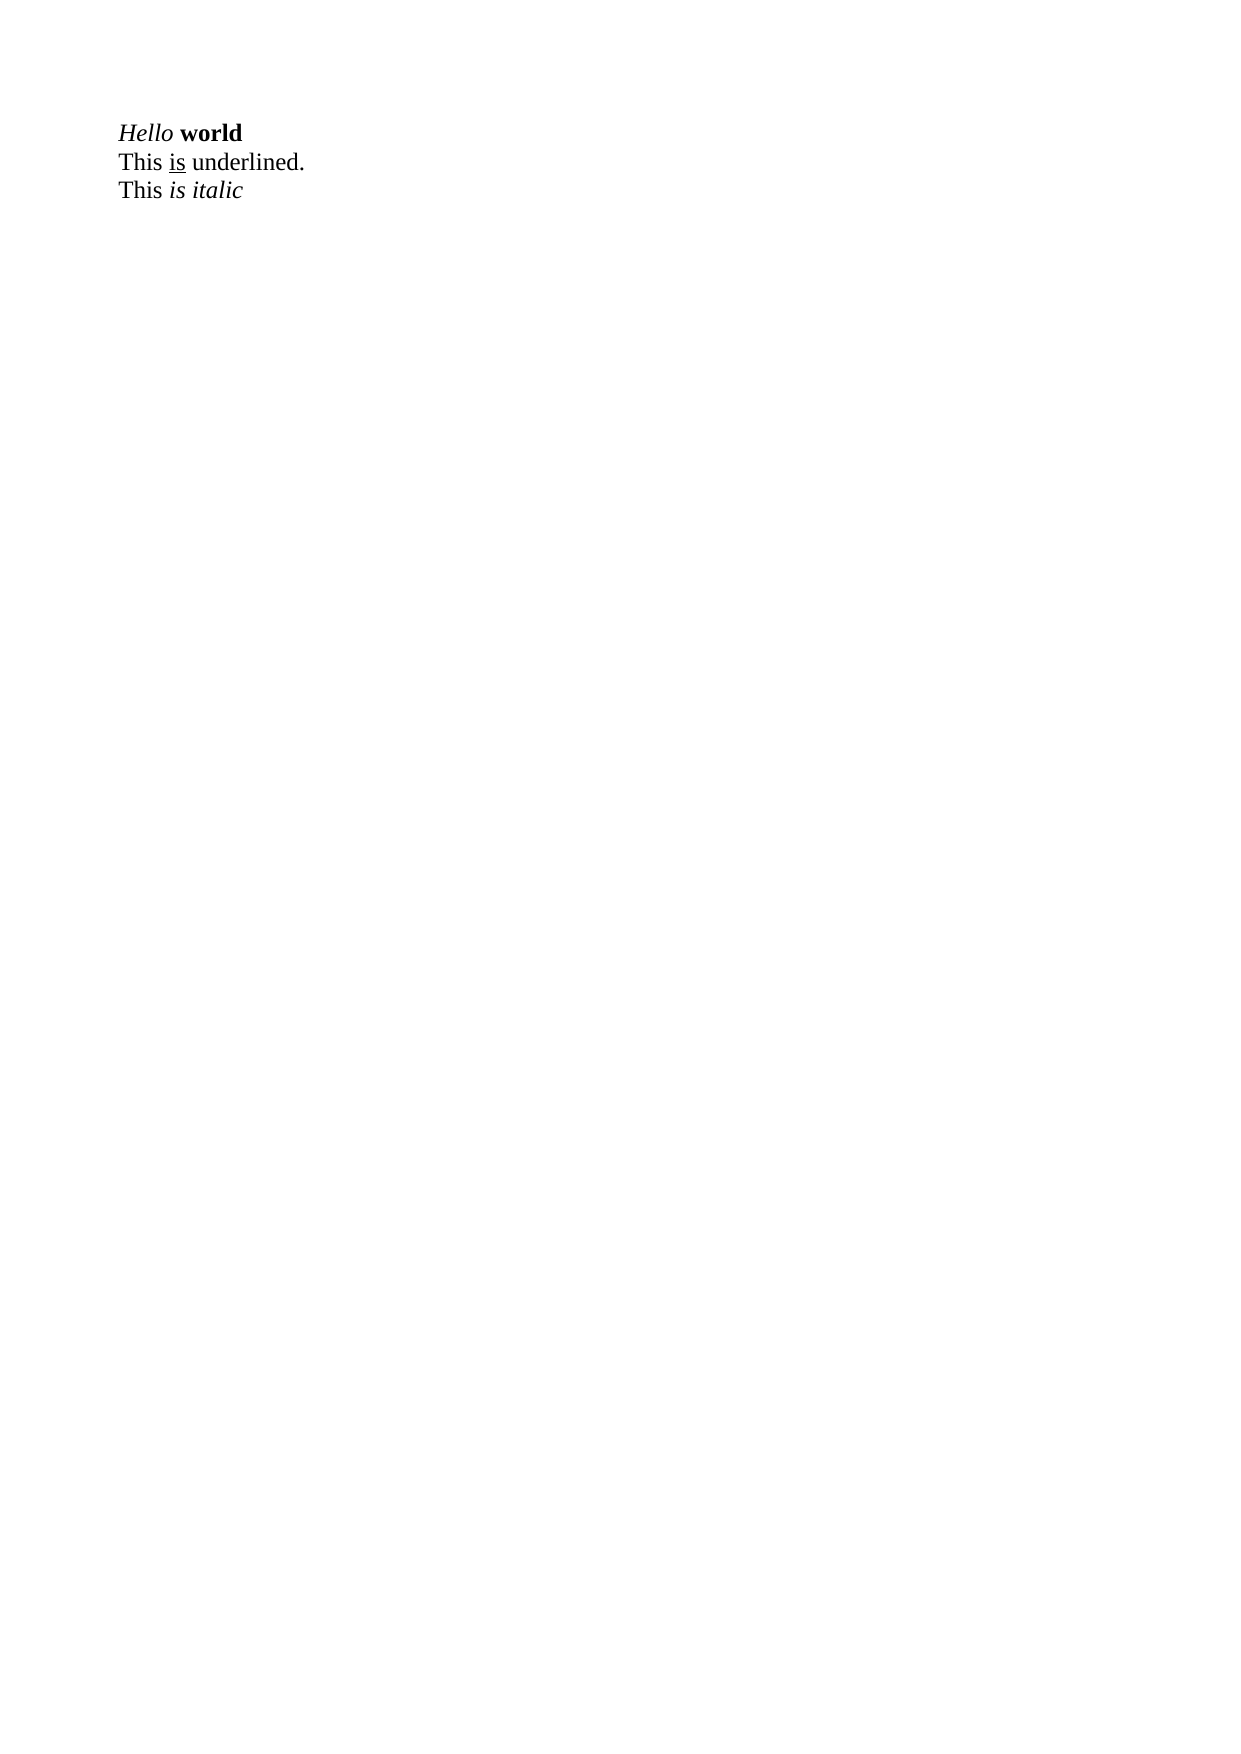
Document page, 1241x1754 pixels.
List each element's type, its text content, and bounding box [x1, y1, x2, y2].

text This is underlined. [118, 147, 1122, 176]
text This is italic [118, 176, 1122, 204]
text Hello world [118, 118, 1122, 147]
